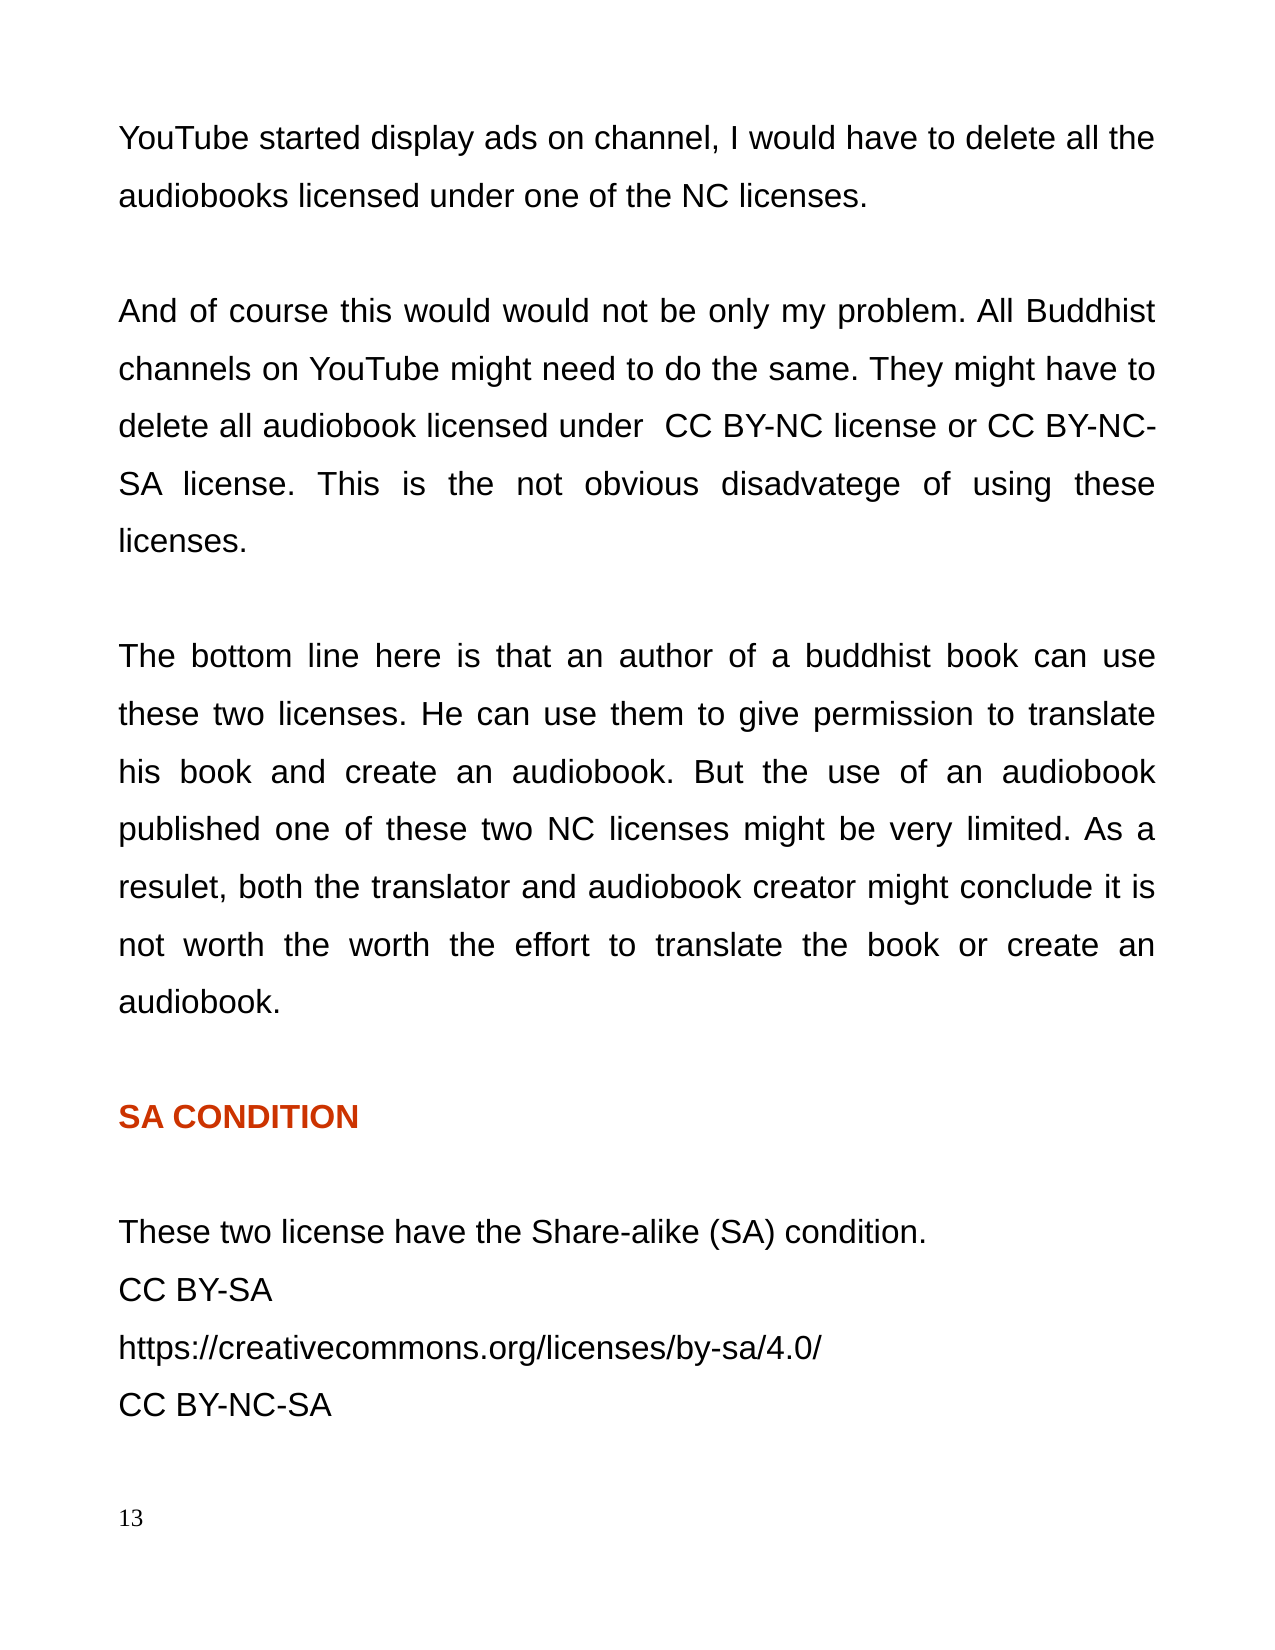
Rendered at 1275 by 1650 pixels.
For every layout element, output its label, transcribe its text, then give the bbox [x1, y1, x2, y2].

text YouTube started display ads on channel, I would have to delete all the audiobooks licensed under one of the NC licenses. [118, 118, 1157, 214]
text And of course this would would not be only my problem. All Buddhist channels on YouTube might need to do the same. They might have to delete all audiobook licensed under CC BY-NC license or CC BY-NC-SA license. This is the not obvious disadvatege of using these licenses. [118, 291, 1157, 560]
text https://creativecommons.org/licenses/by-sa/4.0/ [118, 1328, 1157, 1366]
text These two license have the Share-alike (SA) condition. [118, 1213, 1157, 1251]
text CC BY-NC-SA [118, 1385, 1157, 1424]
text CC BY-SA [118, 1270, 1157, 1309]
text SA CONDITION [118, 1097, 1157, 1136]
text The bottom line here is that an author of a buddhist book can use these two licenses. He can use them to give permission to translate his book and create an audiobook. But the use of an audiobook published one of these two NC licenses might be very limited. As a resulet, both the translator and audiobook creator might conclude it is not worth the worth the effort to translate the book or create an audiobook. [118, 637, 1157, 1021]
